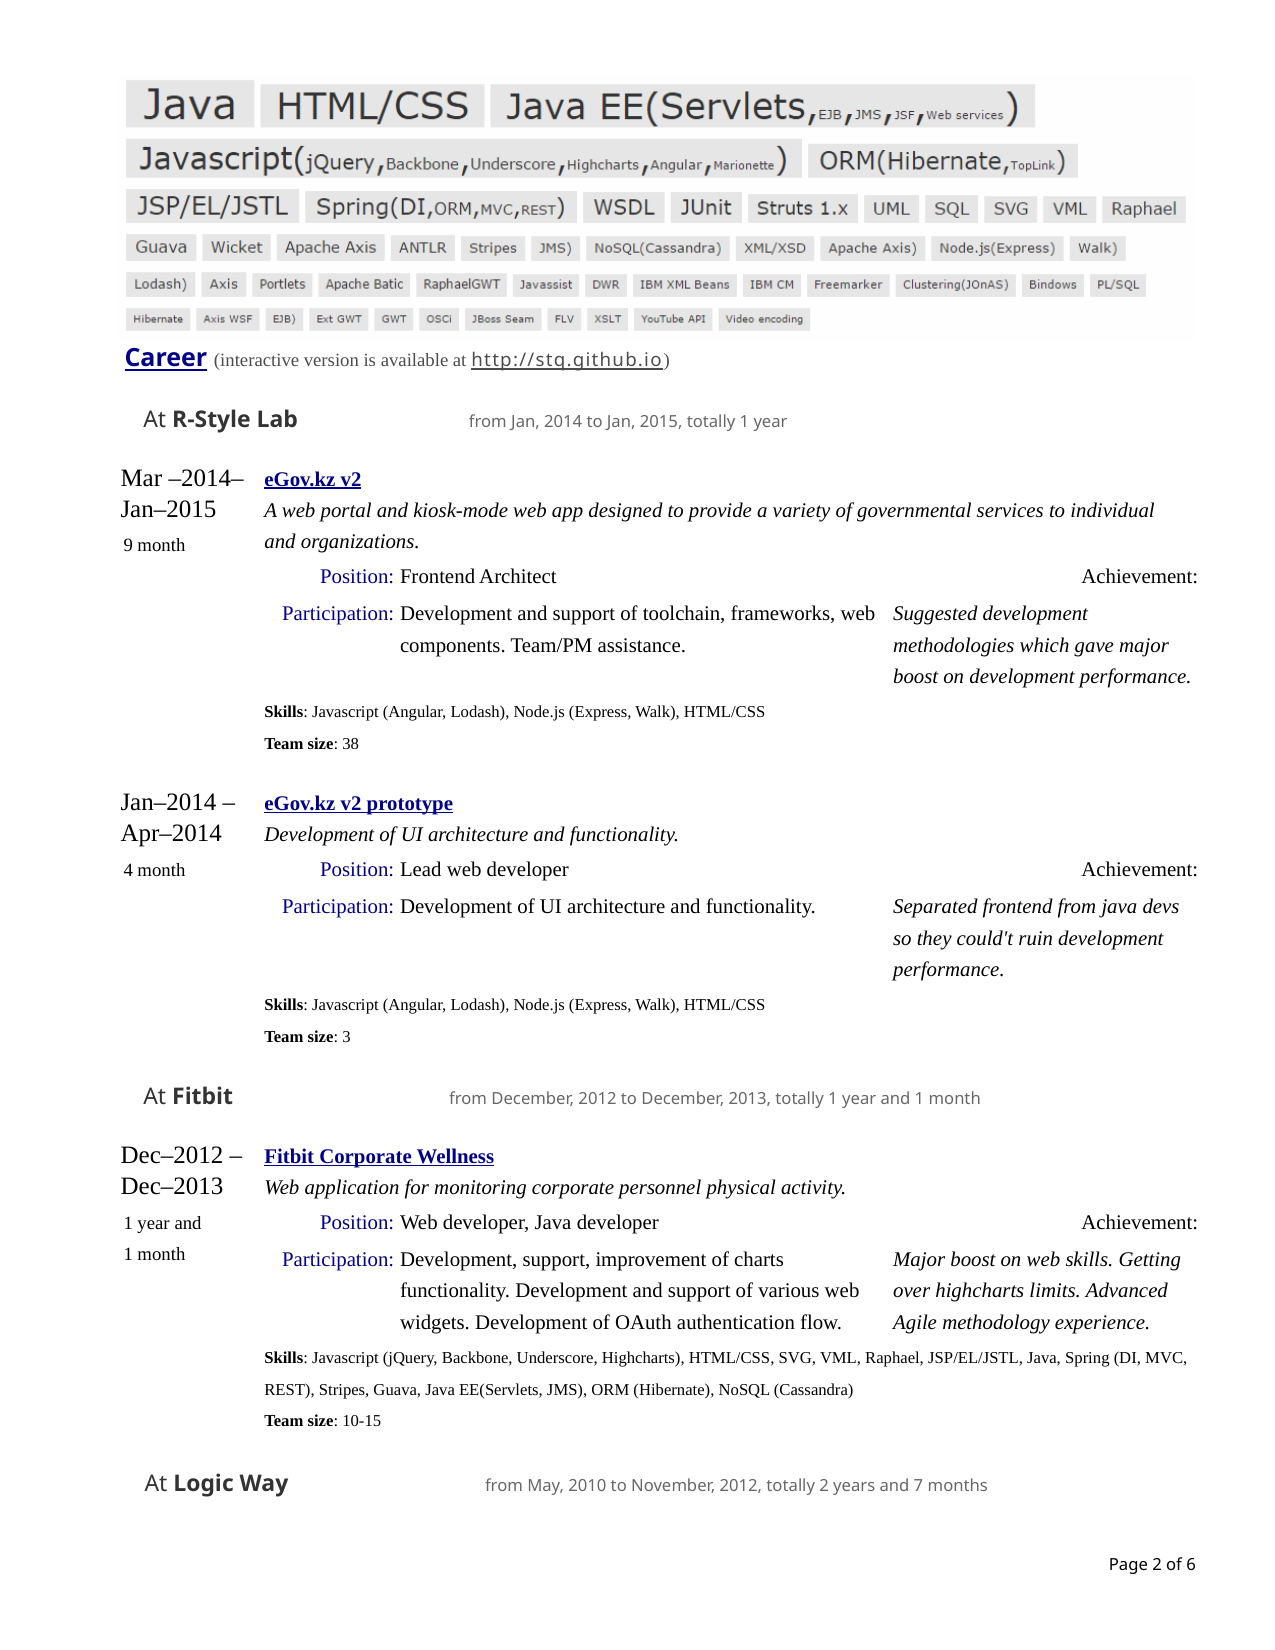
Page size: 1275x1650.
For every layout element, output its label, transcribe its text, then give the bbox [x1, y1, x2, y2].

table_header Achievement: [890, 1201, 1196, 1238]
table_cell Separated frontend from java devs so they could't ruin development performance. [890, 885, 1196, 986]
text Career (interactive version is available at http://stq.github.io) [118, 341, 1196, 374]
table_cell Participation: [254, 885, 397, 986]
picture [118, 75, 1196, 341]
text At Fitbit from December, 2012 to December, 2013, totally 1 year and 1 month [143, 1080, 1174, 1111]
table_header 4 month [120, 848, 250, 885]
table_header Position: [254, 1201, 397, 1238]
table_header Web developer, Java developer [397, 1201, 890, 1238]
table_header Dec–2012 – Dec–2013 [118, 1135, 251, 1436]
table_header Achievement: [890, 555, 1196, 592]
table_cell Participation: [254, 593, 397, 693]
table_header Fitbit Corporate Wellness Web application for monitoring corporate personnel physical activity. Skills: Javascript (jQuery, Backbone, Underscore, Highcharts), HTML/CSS, SVG, VML, Raphael, JSP/EL/JSTL, Java, Spring (DI, MVC, REST), Stripes, Guava, Java EE(Servlets, JMS), ORM (Hibernate), NoSQL (Cassandra) Team size: 10-15 [251, 1135, 1196, 1436]
table_header 1 year and 1 month [120, 1201, 250, 1270]
table_cell Development, support, improvement of charts functionality. Development and support of various web widgets. Development of OAuth authentication flow. [397, 1238, 890, 1338]
table_header 9 month [120, 524, 250, 561]
table_header eGov.kz v2 A web portal and kiosk-mode web app designed to provide a variety of governmental services to individual and organizations. Skills: Javascript (Angular, Lodash), Node.js (Express, Walk), HTML/CSS Team size: 38 [251, 458, 1196, 758]
table_header Position: [254, 848, 397, 885]
text At R-Style Lab from Jan, 2014 to Jan, 2015, totally 1 year [143, 403, 1174, 434]
table_header Jan–2014 – Apr–2014 [118, 782, 251, 1051]
table_cell Major boost on web skills. Getting over highcharts limits. Advanced Agile methodology experience. [890, 1238, 1196, 1338]
table_header Lead web developer [397, 848, 890, 885]
table_cell Development and support of toolchain, frameworks, web components. Team/PM assistance. [397, 593, 890, 693]
table_cell Suggested development methodologies which gave major boost on development performance. [890, 593, 1196, 693]
table_header eGov.kz v2 prototype Development of UI architecture and functionality. Skills: Javascript (Angular, Lodash), Node.js (Express, Walk), HTML/CSS Team size: 3 [251, 782, 1196, 1051]
table_header Mar –2014– Jan–2015 [118, 458, 251, 758]
table_header Achievement: [890, 848, 1196, 885]
table_cell Participation: [254, 1238, 397, 1338]
text At Logic Way from May, 2010 to November, 2012, totally 2 years and 7 months [144, 1467, 1171, 1498]
table_cell Development of UI architecture and functionality. [397, 885, 890, 986]
table_header Frontend Architect [397, 555, 890, 592]
table_header Position: [254, 555, 397, 592]
